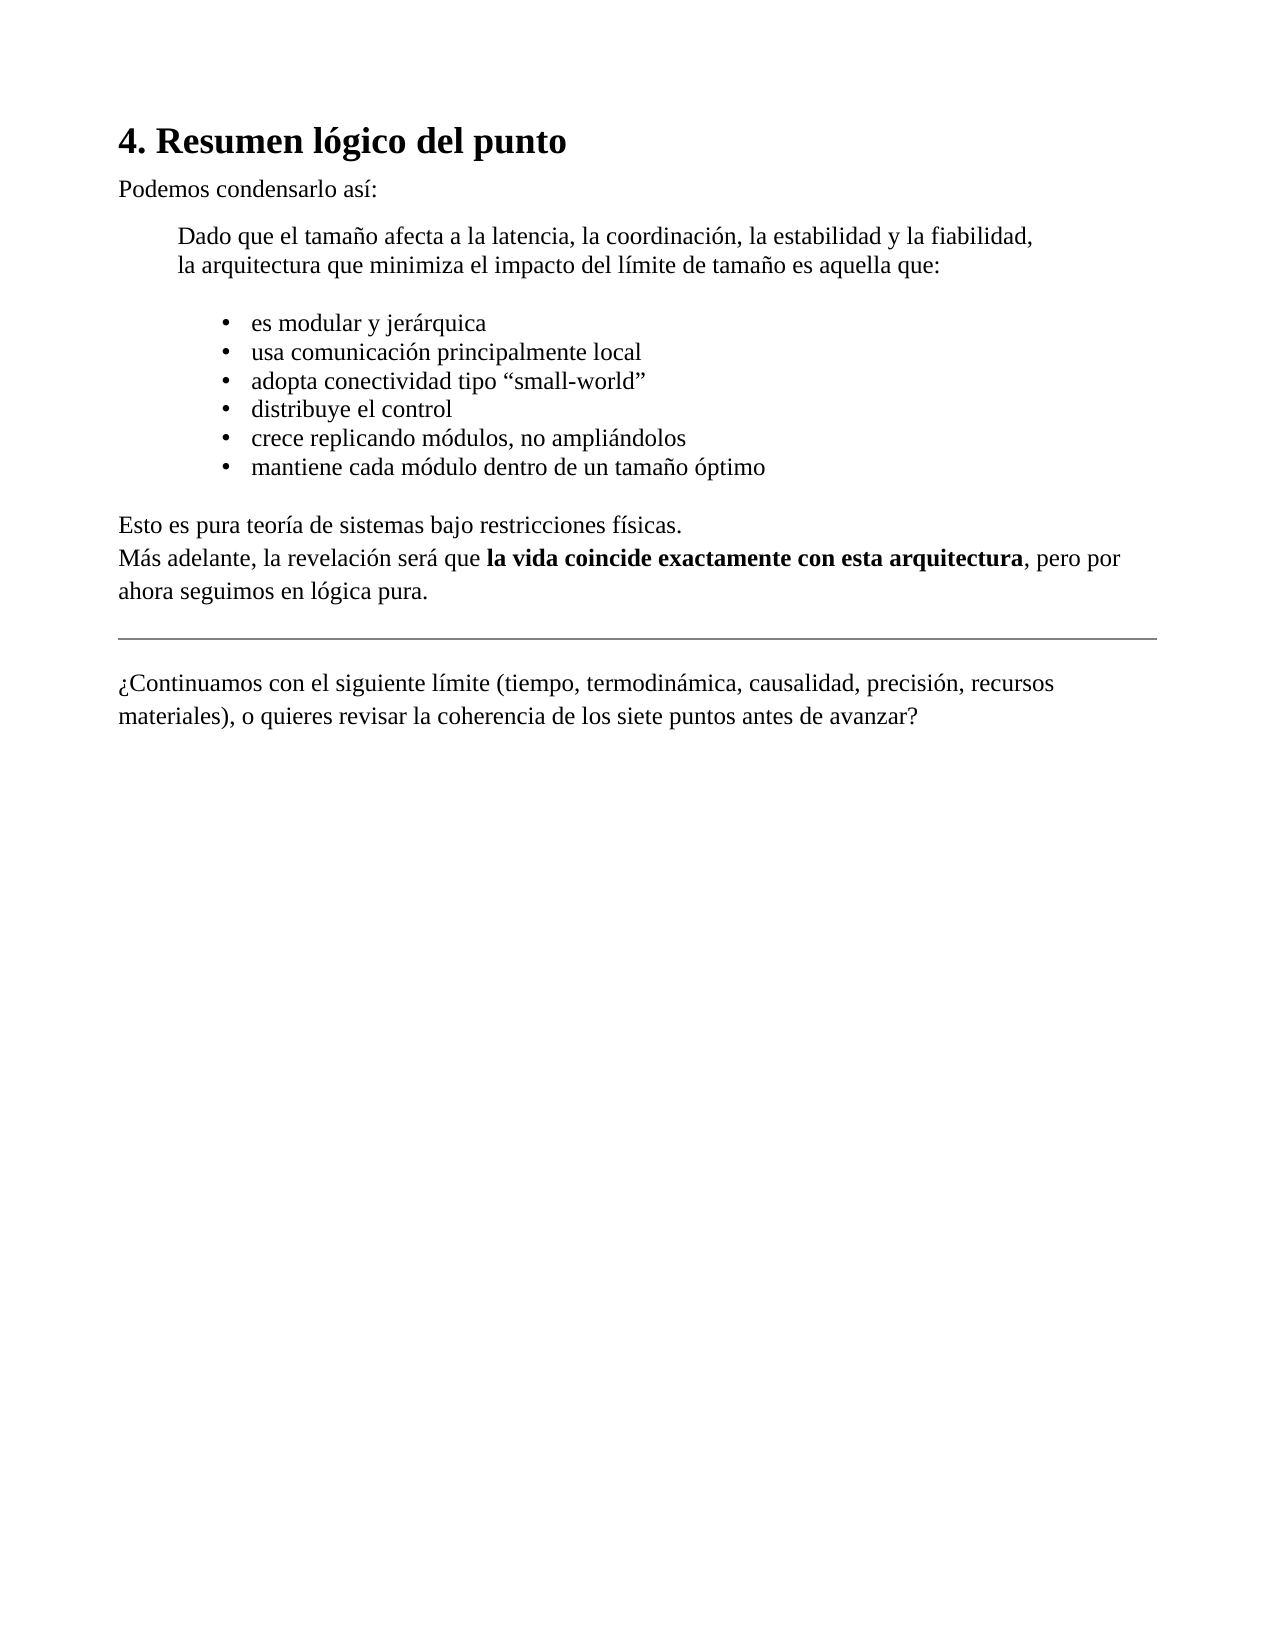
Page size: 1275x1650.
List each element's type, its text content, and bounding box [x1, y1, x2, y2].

text Esto es pura teoría de sistemas bajo restricciones físicas. Más adelante, la revelación será que la vida coincide exactamente con esta arquitectura, pero por ahora seguimos en lógica pura. [118, 510, 1157, 605]
list distribuye el control [222, 394, 1098, 423]
list crece replicando módulos, no ampliándolos [222, 423, 1098, 452]
list adopta conectividad tipo “small-world” [222, 366, 1098, 394]
text Dado que el tamaño afecta a la latencia, la coordinación, la estabilidad y la fiabilidad, la arquitectura que minimiza el impacto del límite de tamaño es aquella que: [177, 221, 1098, 279]
list mantiene cada módulo dentro de un tamaño óptimo [222, 452, 1098, 481]
list usa comunicación principalmente local [222, 337, 1098, 366]
subtitle 4. Resumen lógico del punto [118, 118, 1157, 161]
list es modular y jerárquica [222, 308, 1098, 337]
text Podemos condensarlo así: [118, 174, 1157, 202]
text ¿Continuamos con el siguiente límite (tiempo, termodinámica, causalidad, precisión, recursos materiales), o quieres revisar la coherencia de los siete puntos antes de avanzar? [118, 668, 1157, 730]
